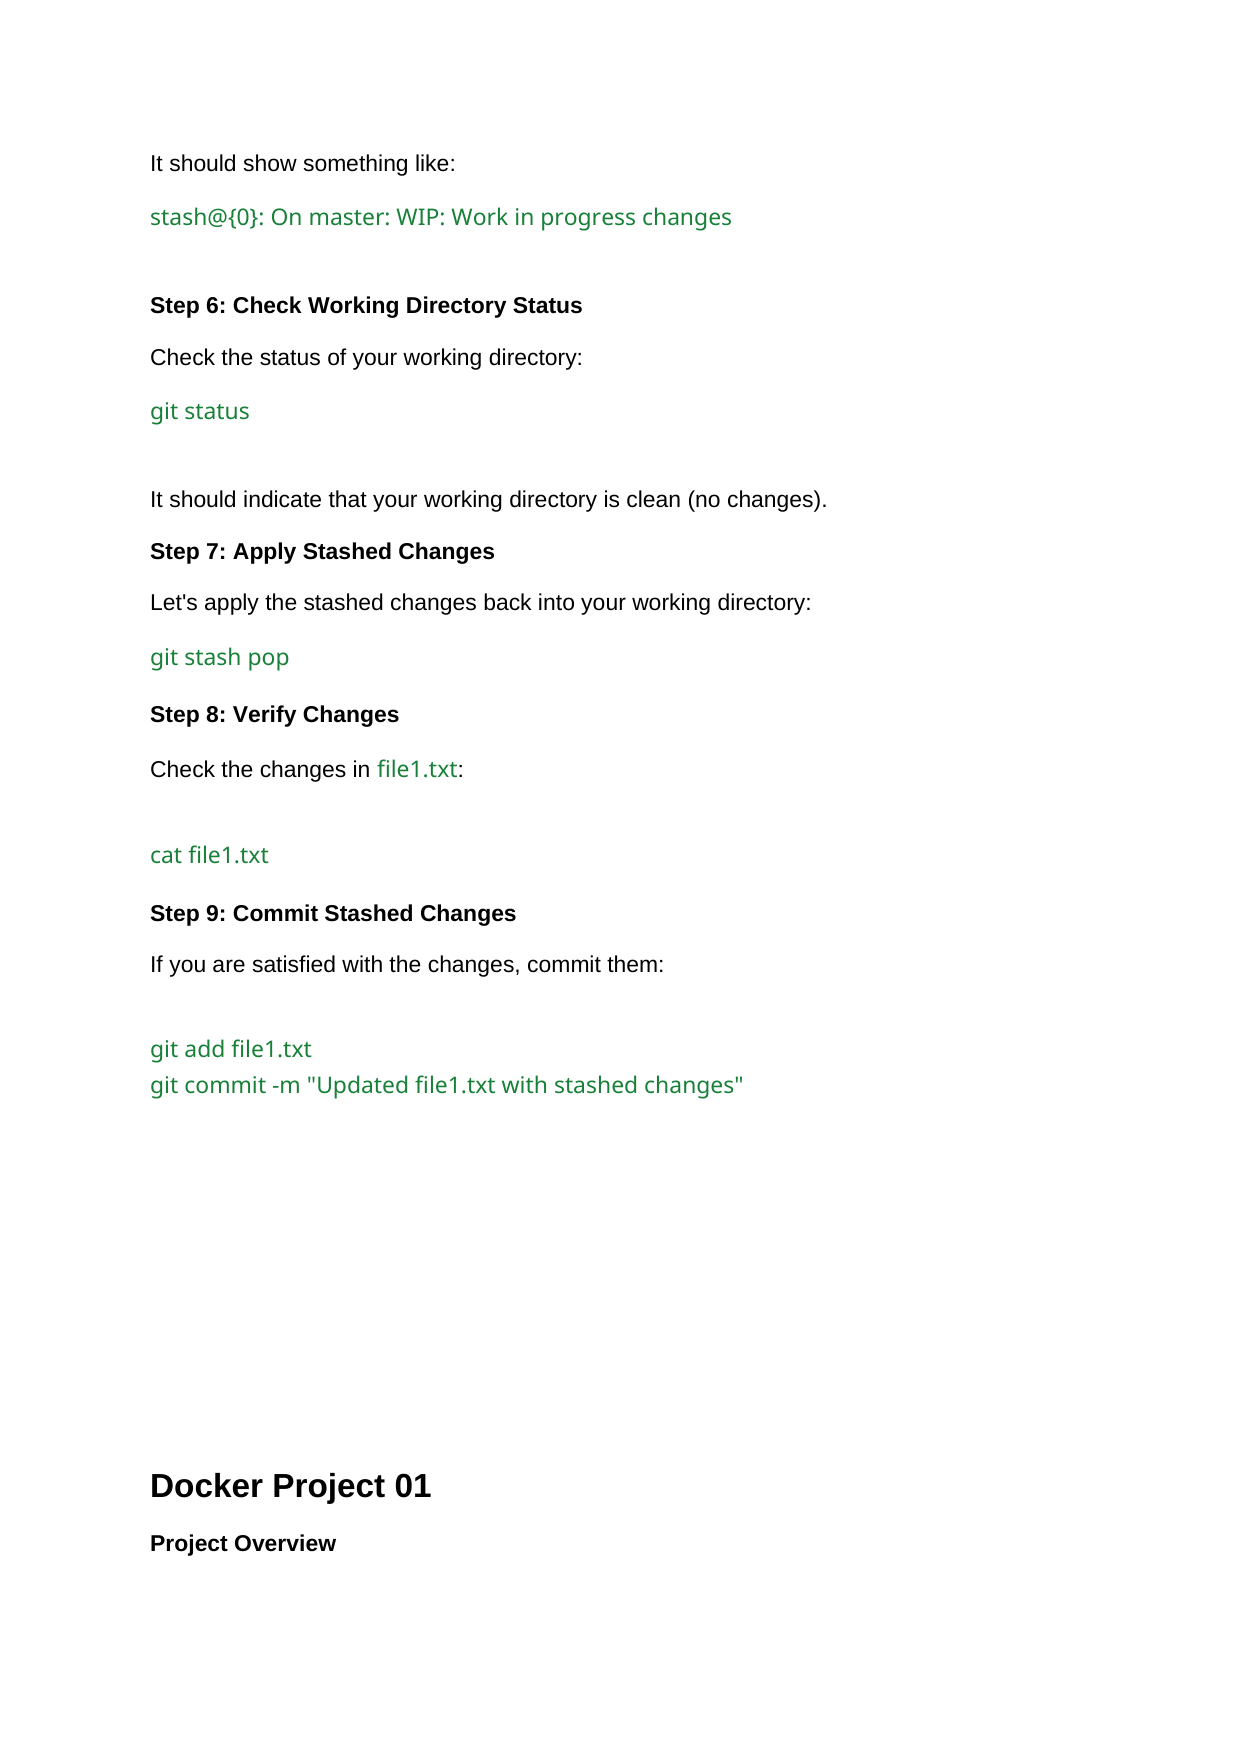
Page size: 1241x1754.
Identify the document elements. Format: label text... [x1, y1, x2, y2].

text stash@{0}: On master: WIP: Work in progress changes [150, 201, 1090, 233]
subtitle Step 8: Verify Changes [150, 701, 1090, 728]
subtitle Project Overview [150, 1530, 1090, 1556]
subtitle Step 9: Commit Stashed Changes [150, 900, 1090, 926]
text git status [150, 395, 1090, 426]
text Check the changes in file1.txt: [150, 753, 1090, 784]
subtitle Docker Project 01 [150, 1466, 1090, 1505]
text git add file1.txt [150, 1033, 1090, 1064]
text cat file1.txt [150, 839, 1090, 870]
text If you are satisfied with the changes, commit them: [150, 951, 1090, 978]
subtitle Step 6: Check Working Directory Status [150, 292, 1090, 319]
subtitle Step 7: Apply Stashed Changes [150, 538, 1090, 564]
text git commit -m "Updated file1.txt with stashed changes" [150, 1069, 1090, 1100]
text Let's apply the stashed changes back into your working directory: [150, 589, 1090, 615]
text It should show something like: [150, 150, 1090, 176]
text git stash pop [150, 640, 1090, 672]
text Check the status of your working directory: [150, 344, 1090, 370]
text It should indicate that your working directory is clean (no changes). [150, 486, 1090, 513]
